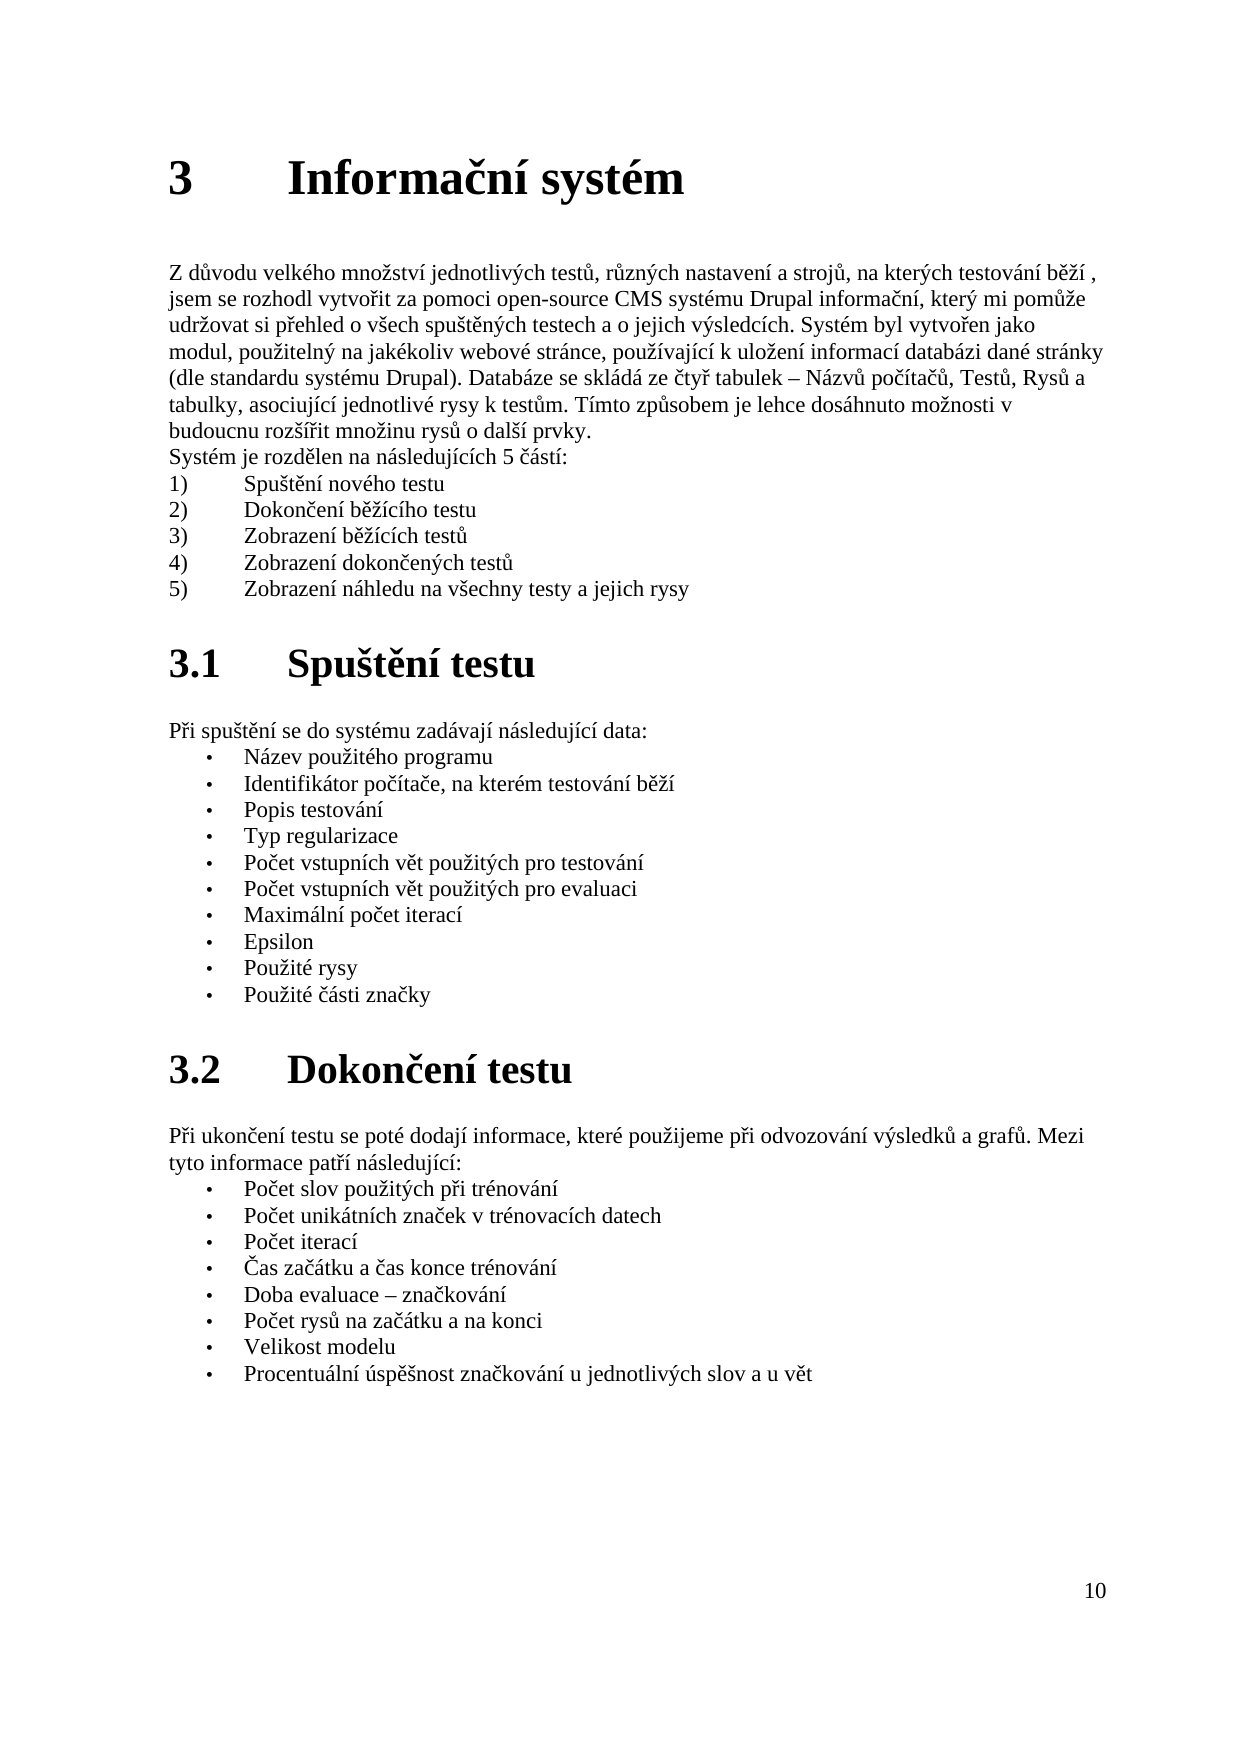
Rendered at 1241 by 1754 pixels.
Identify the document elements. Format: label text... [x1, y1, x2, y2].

list Čas začátku a čas konce trénování [206, 1254, 1106, 1281]
text Systém je rozdělen na následujících 5 částí: [169, 443, 1106, 470]
list Zobrazení dokončených testů [169, 549, 1106, 575]
list Zobrazení náhledu na všechny testy a jejich rysy [169, 575, 1106, 601]
list Typ regularizace [206, 822, 1106, 849]
list Velikost modelu [206, 1333, 1106, 1360]
subtitle Spuštění testu [169, 639, 1106, 687]
list Zobrazení běžících testů [169, 522, 1106, 549]
text Z důvodu velkého množství jednotlivých testů, různých nastavení a strojů, na kterých testování běží , jsem se rozhodl vytvořit za pomoci open-source CMS systému Drupal informační, který mi pomůže udržovat si přehled o všech spuštěných testech a o jejich výsledcích. Systém byl vytvořen jako modul, použitelný na jakékoliv webové stránce, používající k uložení informací databázi dané stránky (dle standardu systému Drupal). Databáze se skládá ze čtyř tabulek – Názvů počítačů, Testů, Rysů a tabulky, asociující jednotlivé rysy k testům. Tímto způsobem je lehce dosáhnuto možnosti v budoucnu rozšířit množinu rysů o další prvky. [169, 259, 1106, 443]
list Maximální počet iterací [206, 902, 1106, 928]
subtitle Dokončení testu [169, 1044, 1106, 1092]
list Procentuální úspěšnost značkování u jednotlivých slov a u vět [206, 1360, 1106, 1386]
list Identifikátor počítače, na kterém testování běží [206, 770, 1106, 796]
subtitle Informační systém [169, 148, 1106, 205]
list Epsilon [206, 928, 1106, 954]
list Počet vstupních vět použitých pro evaluaci [206, 875, 1106, 902]
list Při spuštění se do systému zadávají následující data: [169, 717, 1106, 743]
list Počet unikátních značek v trénovacích datech [206, 1202, 1106, 1228]
list Název použitého programu [206, 743, 1106, 770]
list Počet vstupních vět použitých pro testování [206, 849, 1106, 875]
list Doba evaluace – značkování [206, 1281, 1106, 1307]
list Popis testování [206, 796, 1106, 822]
list Počet slov použitých při trénování [206, 1175, 1106, 1202]
list Počet iterací [206, 1228, 1106, 1254]
list Dokončení běžícího testu [169, 496, 1106, 522]
list Použité části značky [206, 981, 1106, 1007]
list Počet rysů na začátku a na konci [206, 1307, 1106, 1333]
text Při ukončení testu se poté dodají informace, které použijeme při odvozování výsledků a grafů. Mezi tyto informace patří následující: [169, 1123, 1106, 1175]
list Použité rysy [206, 954, 1106, 981]
list Spuštění nového testu [169, 470, 1106, 496]
